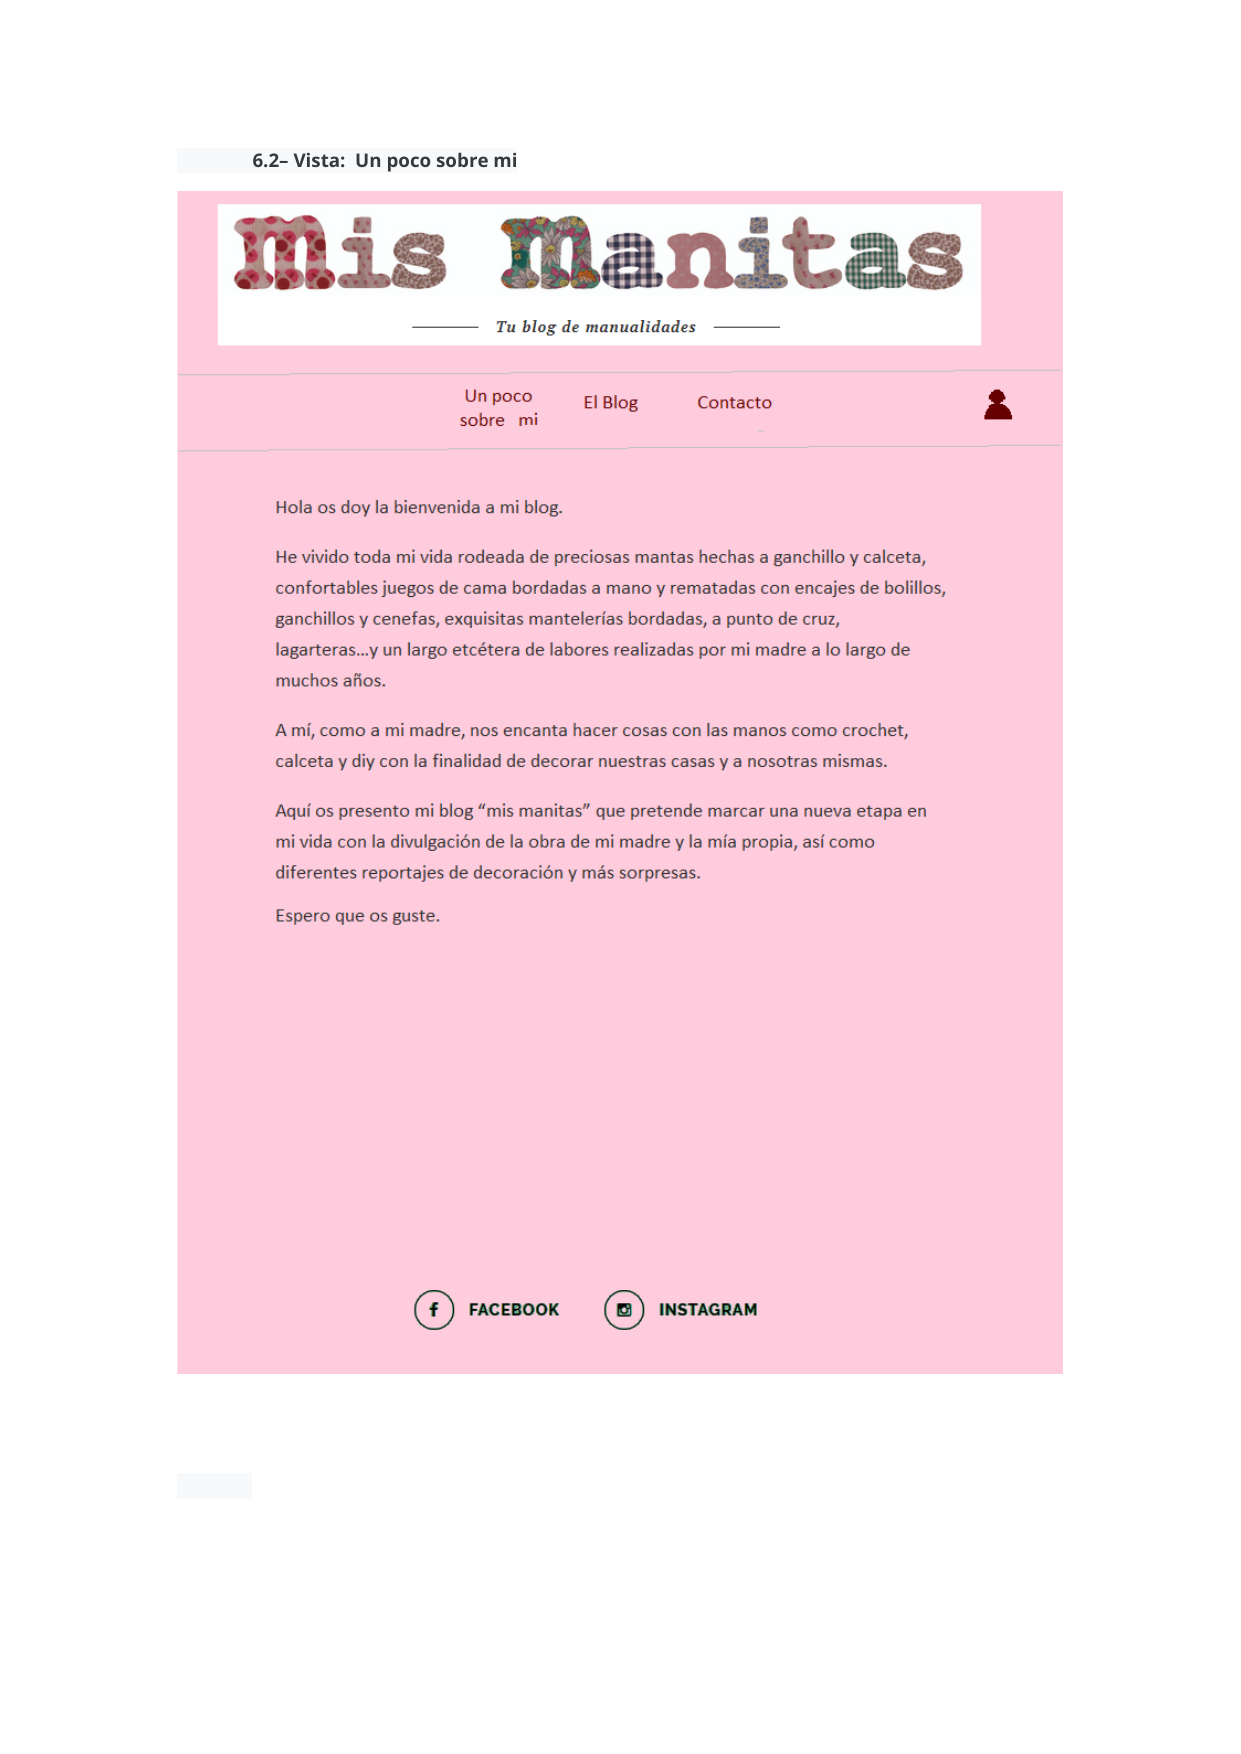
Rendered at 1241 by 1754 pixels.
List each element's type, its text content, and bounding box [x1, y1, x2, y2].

picture [177, 191, 1063, 1374]
text 6.2– Vista: Un poco sobre mi [177, 148, 1063, 173]
